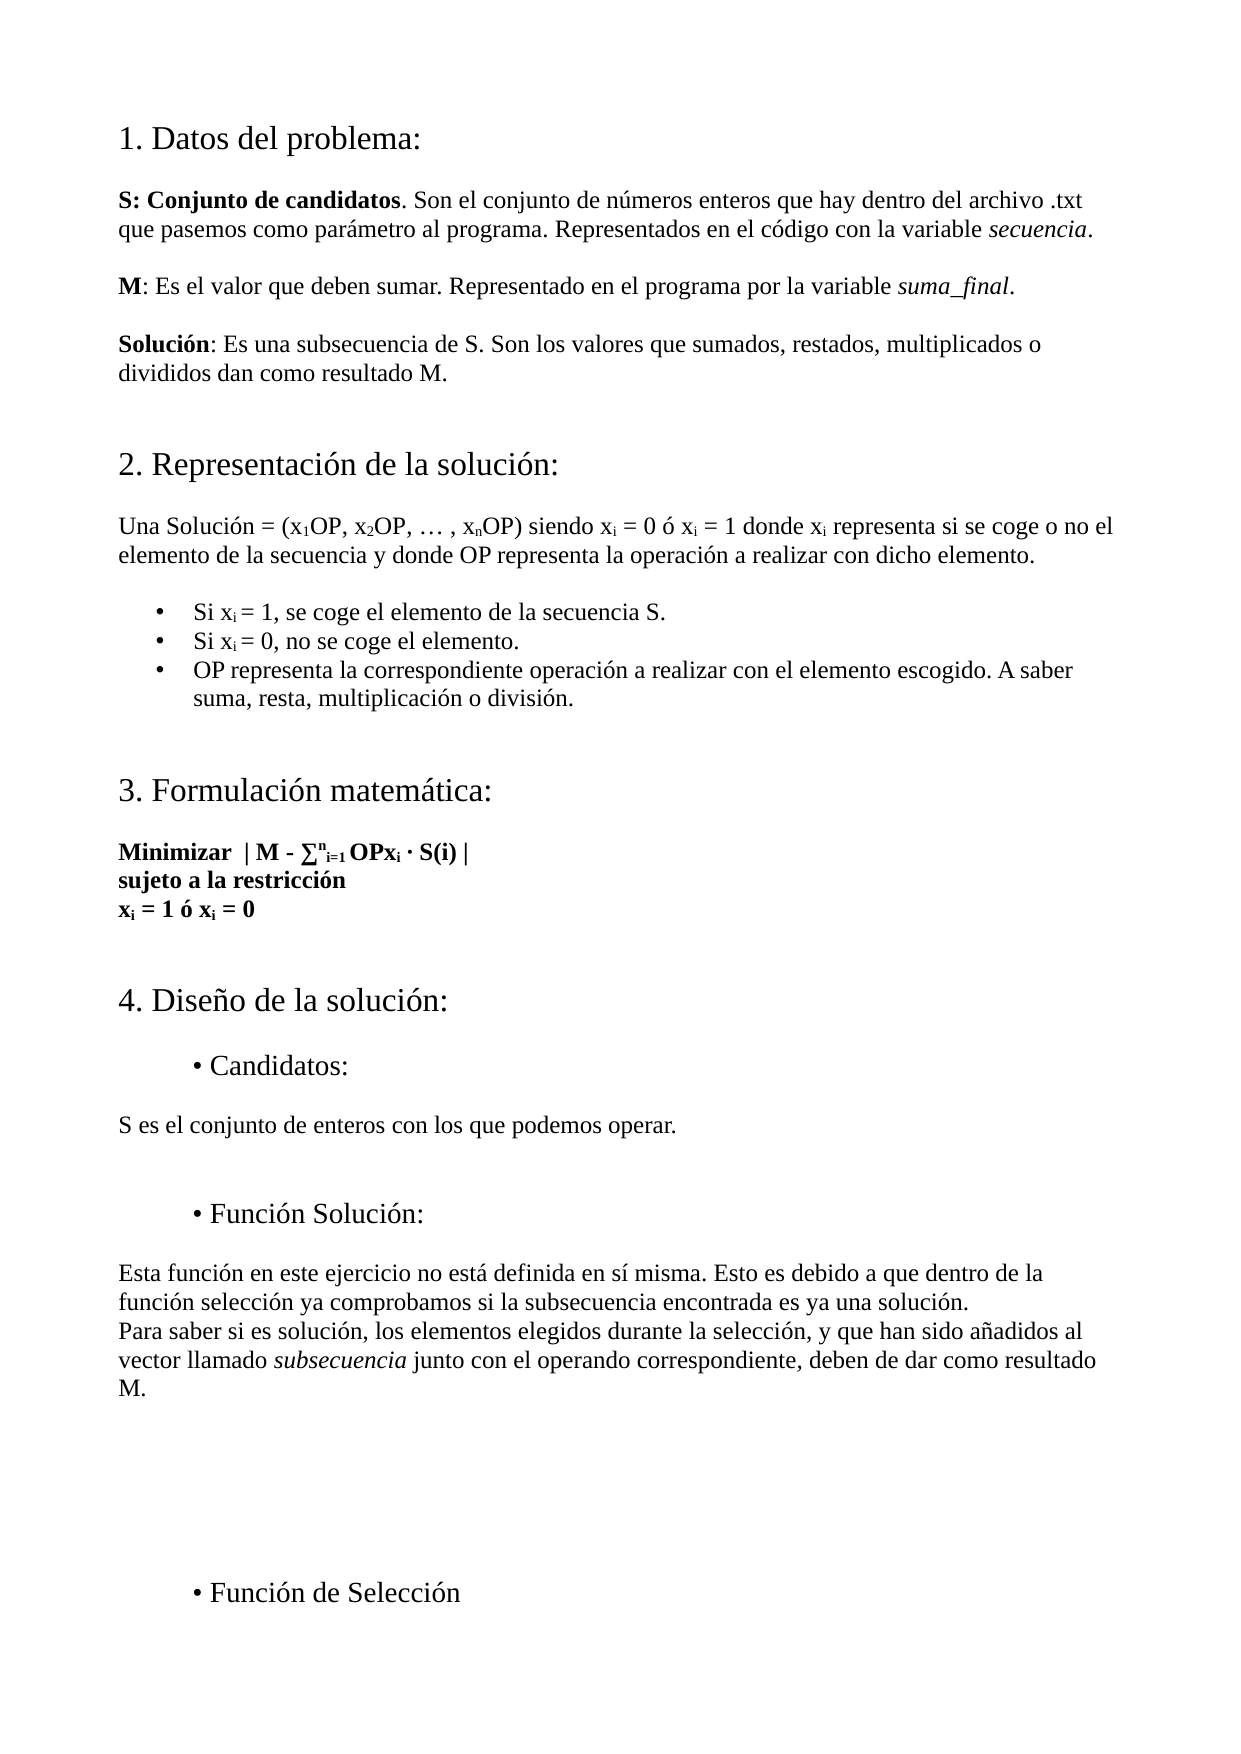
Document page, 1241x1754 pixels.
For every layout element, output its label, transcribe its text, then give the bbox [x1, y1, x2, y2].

text • Función Solución: [118, 1196, 1122, 1230]
text Minimizar | M - ∑ni=1 OPxi ∙ S(i) | [118, 837, 1122, 866]
text M: Es el valor que deben sumar. Representado en el programa por la variable suma_final. [118, 271, 1122, 300]
list Si xi = 1, se coge el elemento de la secuencia S. [156, 597, 1122, 626]
list Si xi = 0, no se coge el elemento. [156, 626, 1122, 655]
text S: Conjunto de candidatos. Son el conjunto de números enteros que hay dentro del archivo .txt que pasemos como parámetro al programa. Representados en el código con la variable secuencia. [118, 185, 1122, 243]
text • Función de Selección [118, 1575, 1122, 1608]
text S es el conjunto de enteros con los que podemos operar. [118, 1110, 1122, 1139]
text 3. Formulación matemática: [118, 770, 1122, 808]
text sujeto a la restricción [118, 866, 1122, 894]
text • Candidatos: [118, 1048, 1122, 1081]
list OP representa la correspondiente operación a realizar con el elemento escogido. A saber suma, resta, multiplicación o división. [156, 655, 1122, 712]
text xi = 1 ó xi = 0 [118, 894, 1122, 923]
text 4. Diseño de la solución: [118, 981, 1122, 1019]
text 1. Datos del problema: [118, 118, 1122, 156]
text Esta función en este ejercicio no está definida en sí misma. Esto es debido a que dentro de la función selección ya comprobamos si la subsecuencia encontrada es ya una solución. [118, 1258, 1122, 1316]
text Una Solución = (x1OP, x2OP, … , xnOP) siendo xi = 0 ó xi = 1 donde xi representa si se coge o no el elemento de la secuencia y donde OP representa la operación a realizar con dicho elemento. [118, 511, 1122, 568]
text 2. Representación de la solución: [118, 444, 1122, 482]
text Solución: Es una subsecuencia de S. Son los valores que sumados, restados, multiplicados o divididos dan como resultado M. [118, 329, 1122, 386]
text Para saber si es solución, los elementos elegidos durante la selección, y que han sido añadidos al vector llamado subsecuencia junto con el operando correspondiente, deben de dar como resultado M. [118, 1316, 1122, 1402]
